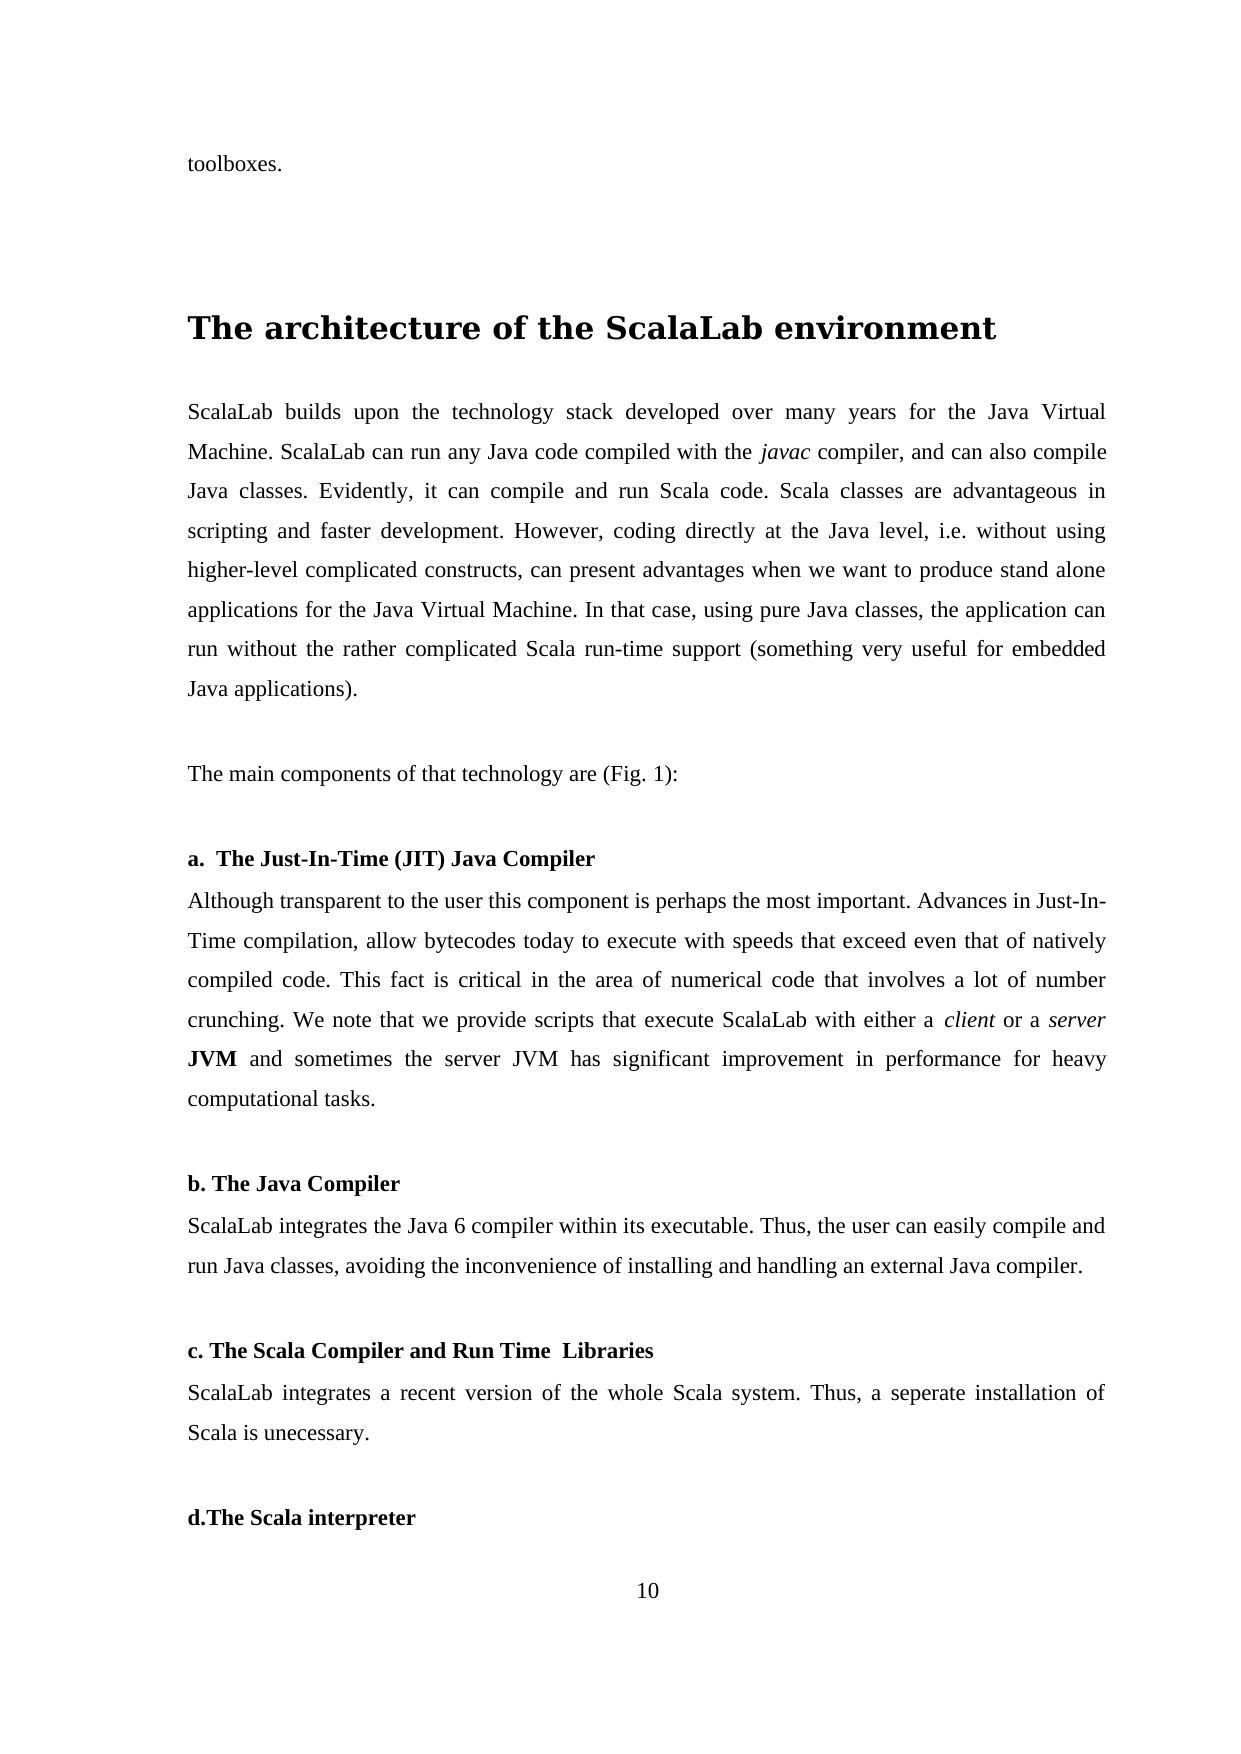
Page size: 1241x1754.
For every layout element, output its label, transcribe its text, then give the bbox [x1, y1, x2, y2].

text Although transparent to the user this component is perhaps the most important. Advances in Just-In-Time compilation, allow bytecodes today to execute with speeds that exceed even that of natively compiled code. This fact is critical in the area of numerical code that involves a lot of number crunching. We note that we provide scripts that execute ScalaLab with either a client or a server JVM and sometimes the server JVM has significant improvement in performance for heavy computational tasks. [187, 887, 1108, 1111]
text ScalaLab builds upon the technology stack developed over many years for the Java Virtual Machine. ScalaLab can run any Java code compiled with the javac compiler, and can also compile Java classes. Evidently, it can compile and run Scala code. Scala classes are advantageous in scripting and faster development. However, coding directly at the Java level, i.e. without using higher-level complicated constructs, can present advantages when we want to produce stand alone applications for the Java Virtual Machine. In that case, using pure Java classes, the application can run without the rather complicated Scala run-time support (something very useful for embedded Java applications). [187, 398, 1108, 701]
text b. The Java Compiler [187, 1170, 1108, 1196]
text a. The Just-In-Time (JIT) Java Compiler [187, 845, 1108, 871]
text ScalaLab integrates a recent version of the whole Scala system. Thus, a seperate installation of Scala is unecessary. [187, 1379, 1108, 1445]
text The main components of that technology are (Fig. 1): [187, 760, 1108, 786]
list The Scala interpreter [187, 1504, 1108, 1530]
text ScalaLab integrates the Java 6 compiler within its executable. Thus, the user can easily compile and run Java classes, avoiding the inconvenience of installing and handling an external Java compiler. [187, 1212, 1108, 1278]
text toolboxes. [187, 150, 1108, 176]
text c. The Scala Compiler and Run Time Libraries [187, 1337, 1108, 1363]
subtitle The architecture of the ScalaLab environment [187, 310, 1108, 347]
